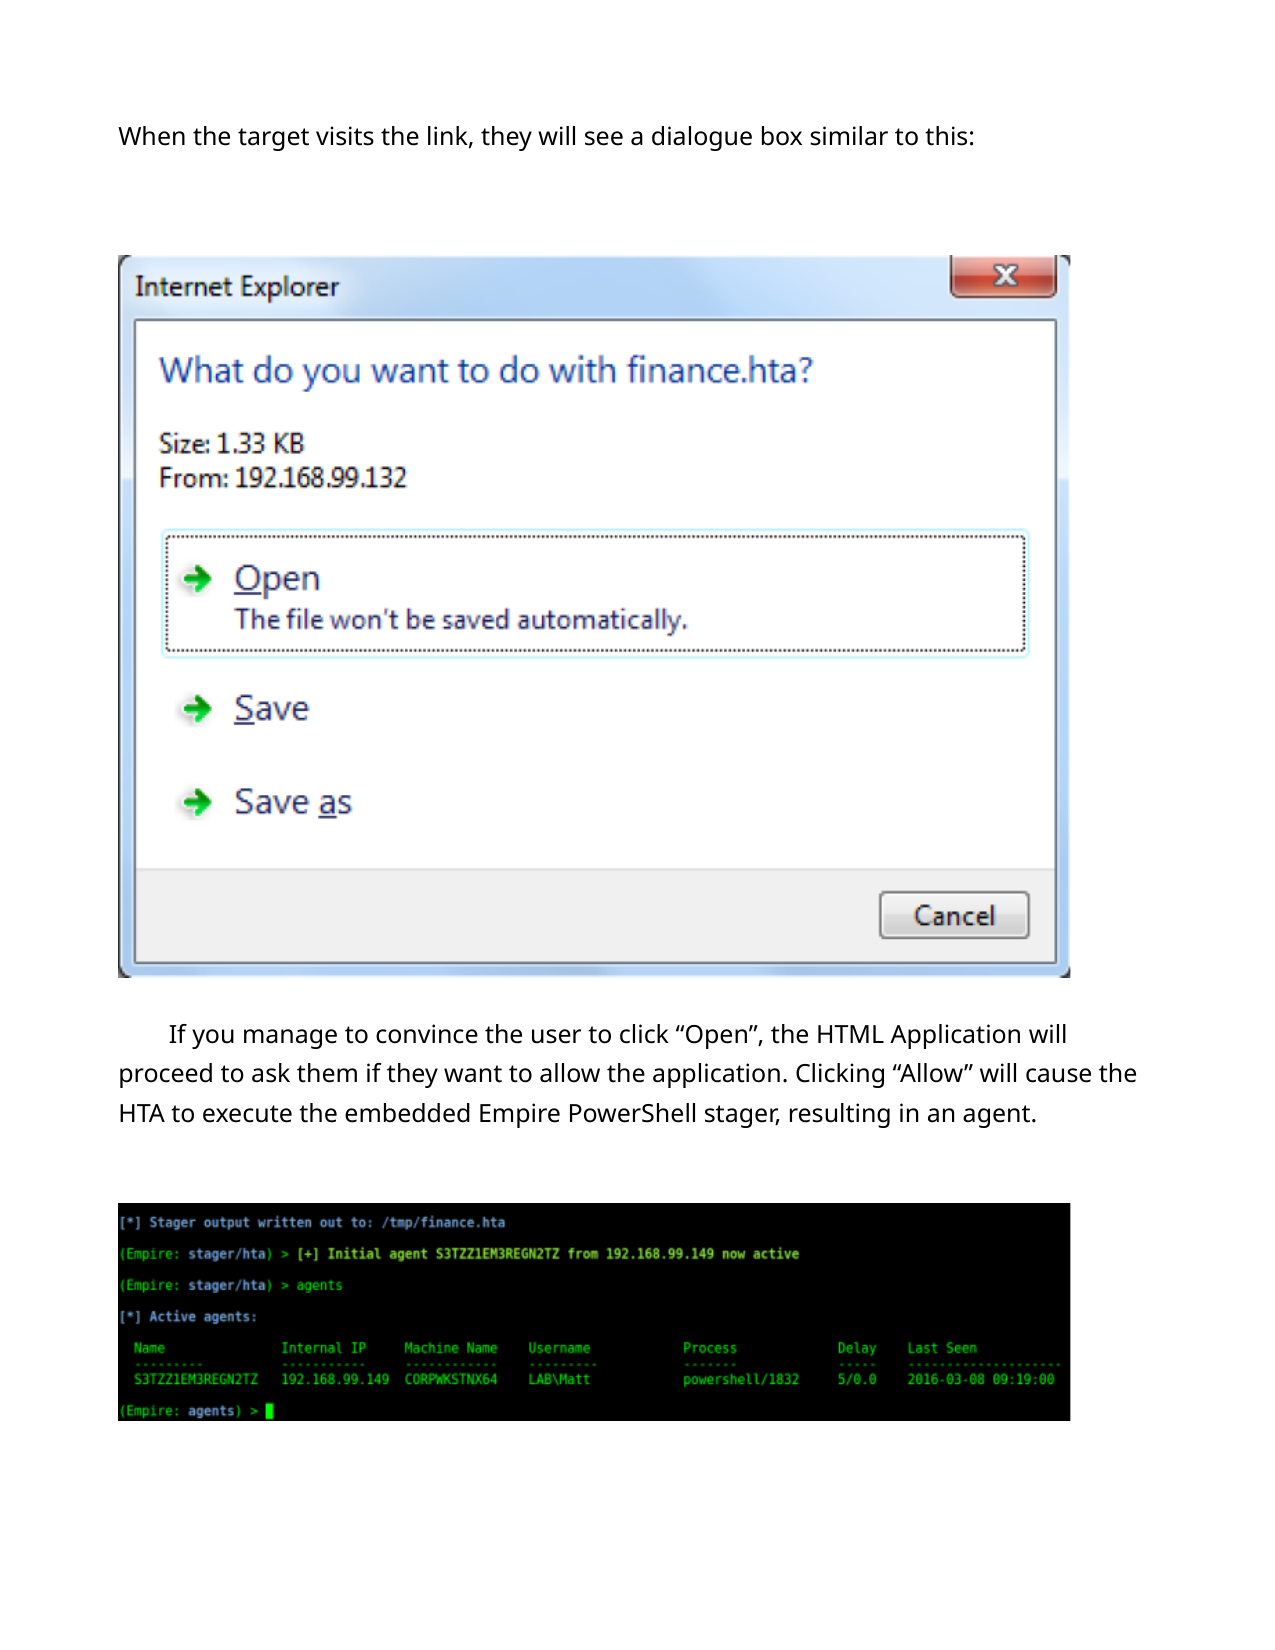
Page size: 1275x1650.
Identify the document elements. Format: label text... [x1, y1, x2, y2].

picture [118, 255, 1071, 978]
picture [118, 1203, 1071, 1421]
text When the target visits the link, they will see a dialogue box similar to this: [118, 221, 1157, 251]
text When the target visits the link, they will see a dialogue box similar to this: [118, 118, 1157, 152]
text want to allow the application. Clicking “Allow” will cause the HTA to execute the embedded Empire PowerShell stager, resulting in an agent. [118, 1134, 1157, 1199]
text *Note: You should dress the email up in a way that makes the HTML Application believable. [118, 187, 1157, 216]
text hosted HTML application. [118, 152, 1157, 182]
text If you manage to convince the user to click “Open”, the HTML Application will proceed to ask them if they If you manage to convince the user to click “Open”, the HTML Application will proceed to ask them if they want to allow the application. Clicking “Allow” will cause the HTA to execute the embedded Empire PowerShell stager, resulting in an agent. [118, 982, 1157, 1129]
